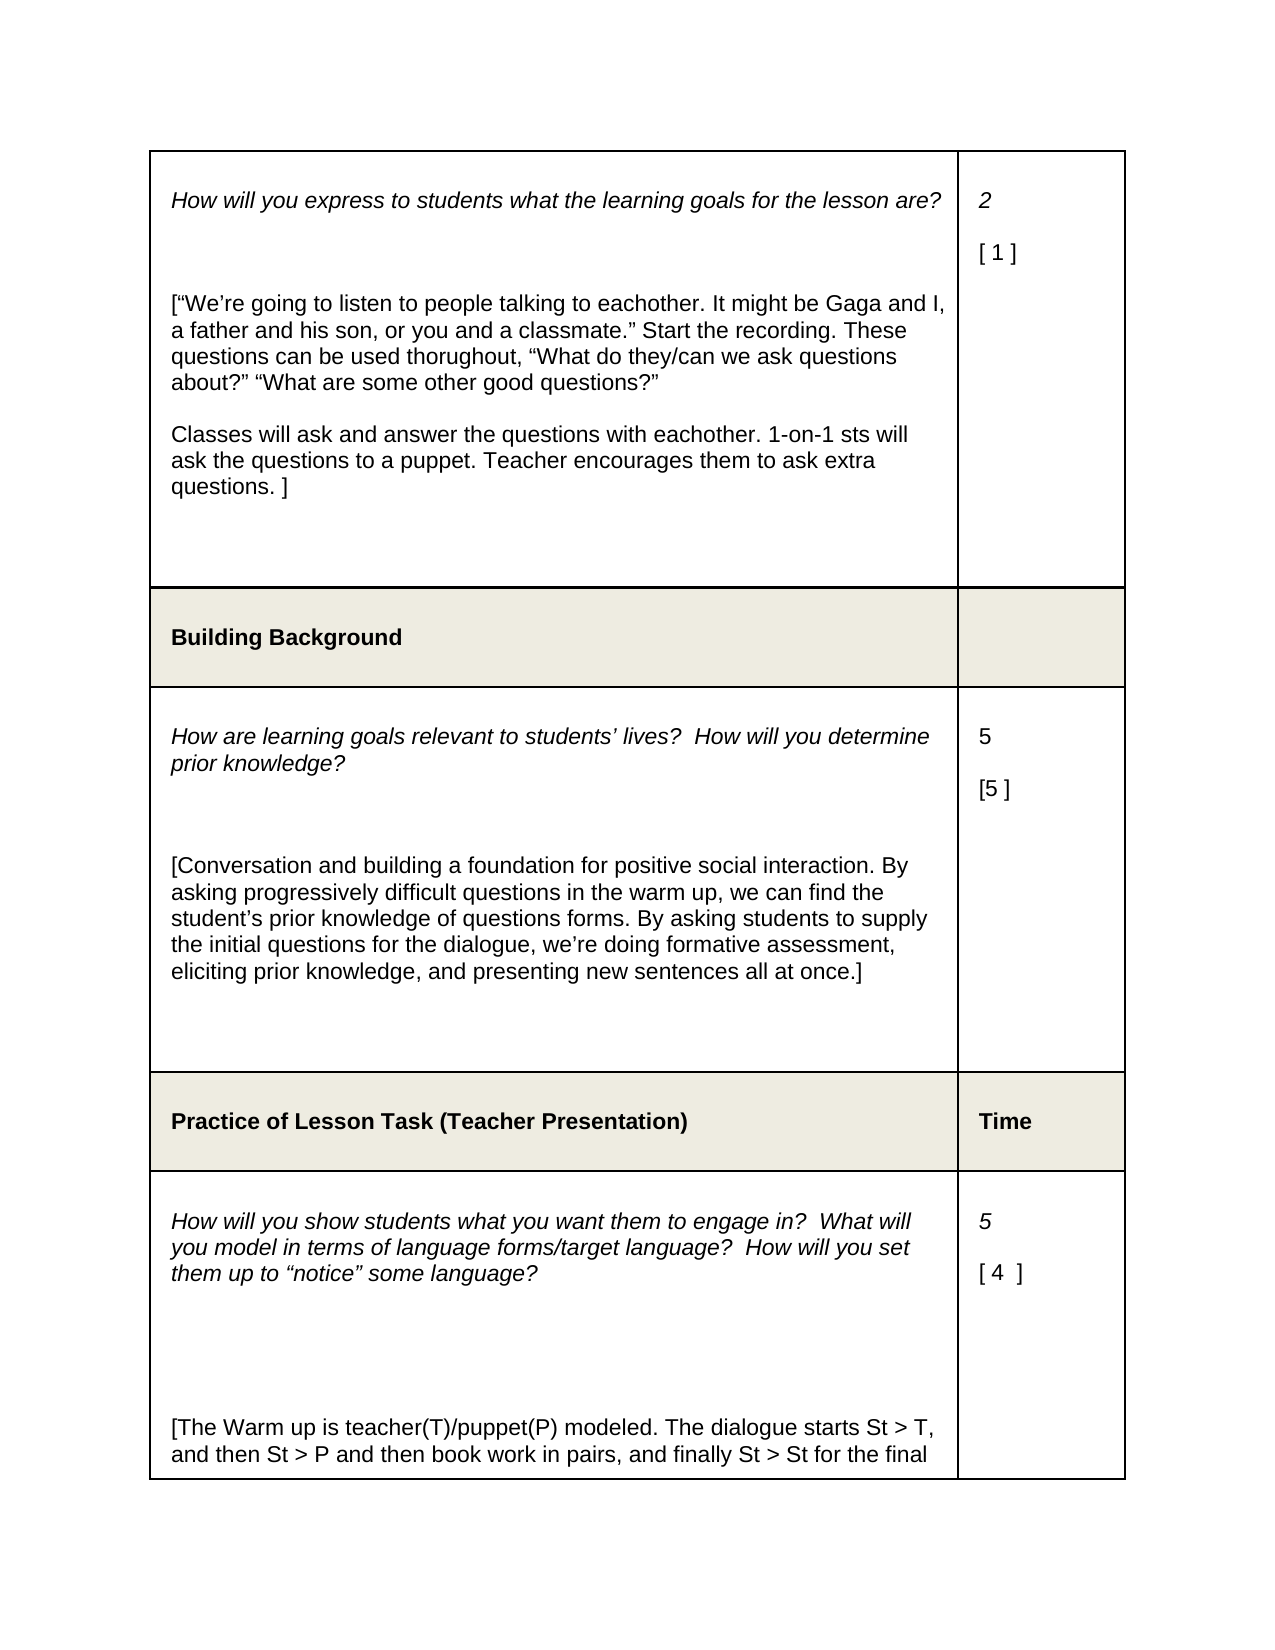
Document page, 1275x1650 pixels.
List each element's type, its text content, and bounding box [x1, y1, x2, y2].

table_cell Building Background [151, 589, 957, 686]
table_cell How are learning goals relevant to students’ lives? How will you determine prior knowledge? [Conversation and building a foundation for positive social interaction. By asking progressively difficult questions in the warm up, we can find the student’s prior knowledge of questions forms. By asking students to supply the initial questions for the dialogue, we’re doing formative assessment, eliciting prior knowledge, and presenting new sentences all at once.] [151, 688, 957, 1071]
table_cell Time [959, 1073, 1124, 1170]
table_cell How will you show students what you want them to engage in? What will you model in terms of language forms/target language? How will you set them up to “notice” some language? [The Warm up is teacher(T)/puppet(P) modeled. The dialogue starts St > T, and then St > P and then book work in pairs, and finally St > St for the final [151, 1172, 957, 1477]
table_cell 5 [ 4 ] [959, 1172, 1124, 1477]
table_cell 5 [5 ] [959, 688, 1124, 1071]
table_cell [959, 589, 1124, 686]
table_cell Practice of Lesson Task (Teacher Presentation) [151, 1073, 957, 1170]
table_cell 2 [ 1 ] [959, 152, 1124, 586]
table_cell How will you express to students what the learning goals for the lesson are? [“We’re going to listen to people talking to eachother. It might be Gaga and I, a father and his son, or you and a classmate.” Start the recording. These questions can be used thorughout, “What do they/can we ask questions about?” “What are some other good questions?” Classes will ask and answer the questions with eachother. 1-on-1 sts will ask the questions to a puppet. Teacher encourages them to ask extra questions. ] [151, 152, 957, 586]
